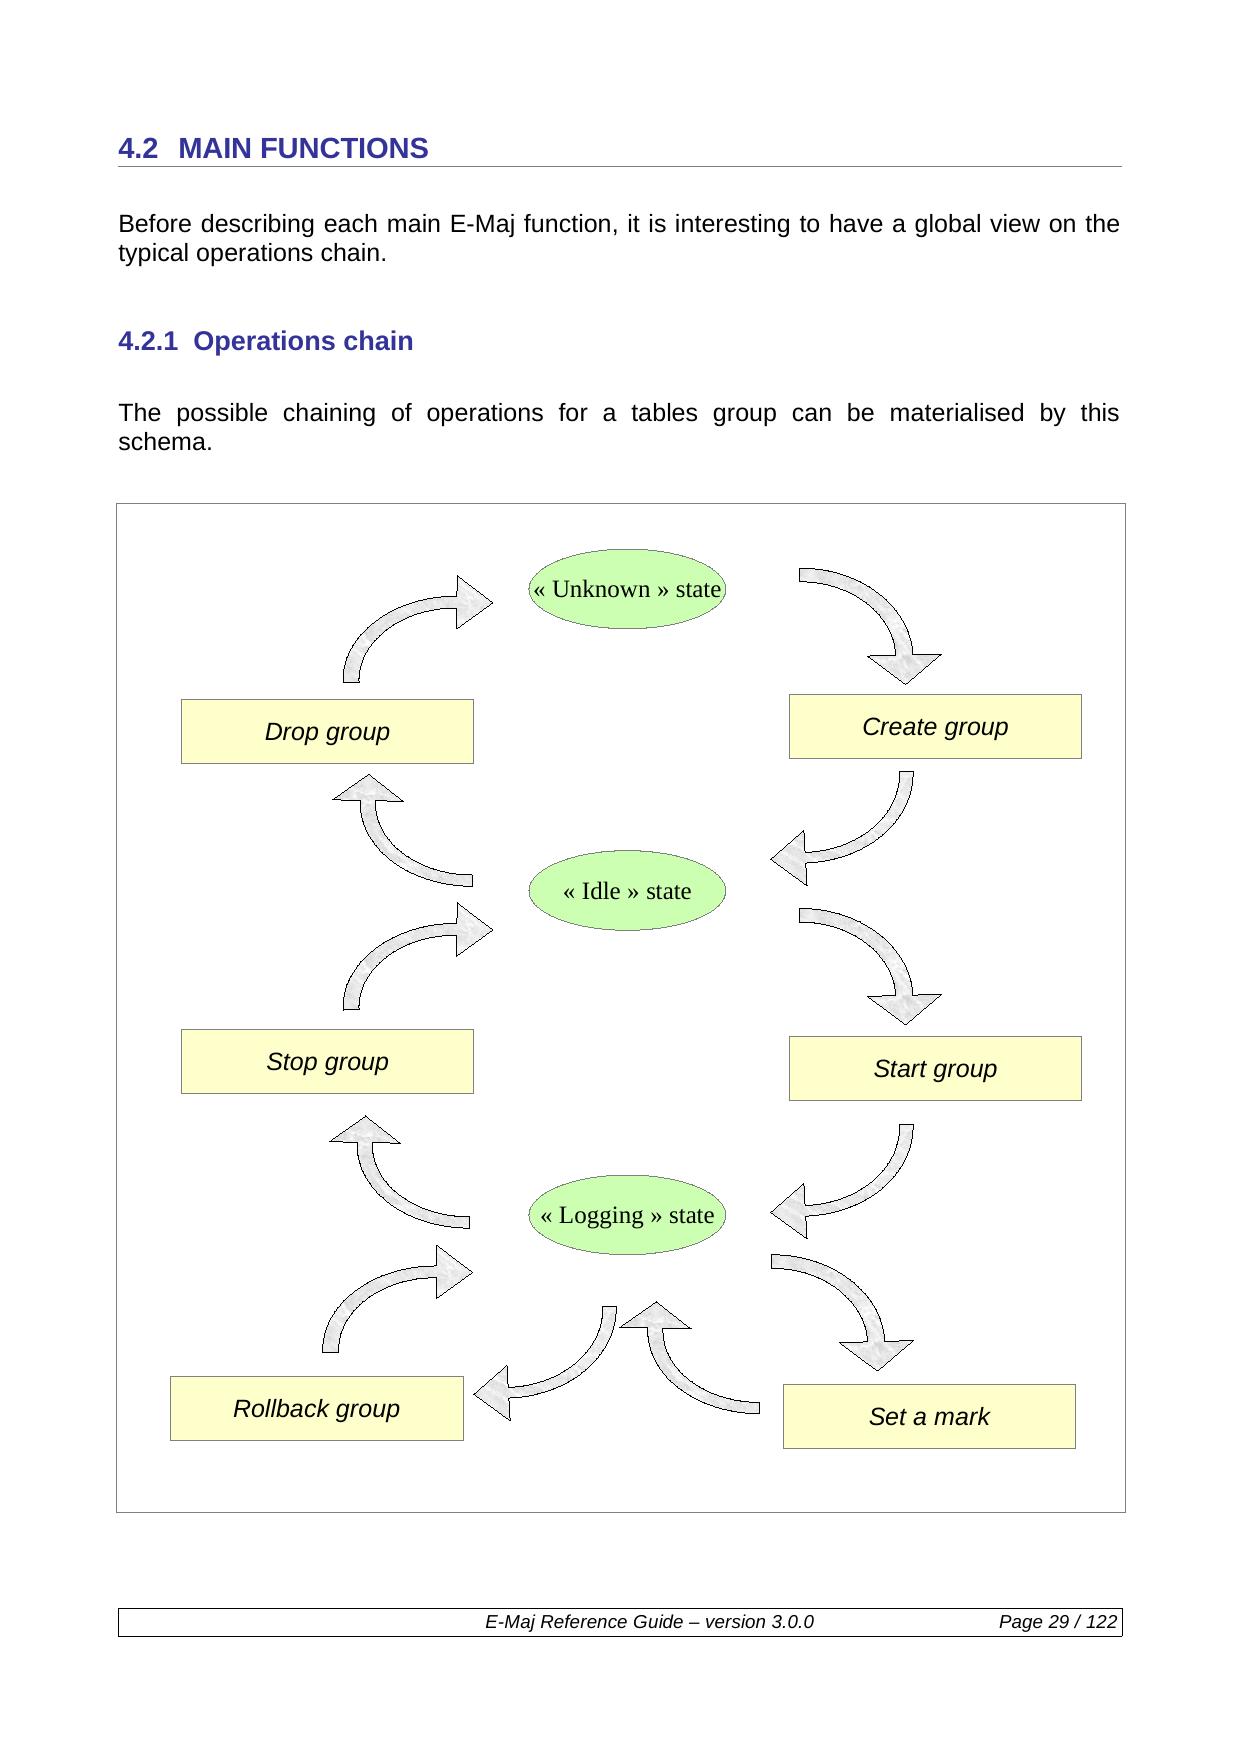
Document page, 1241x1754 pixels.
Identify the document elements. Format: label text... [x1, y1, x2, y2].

picture [770, 1125, 913, 1237]
picture [475, 1307, 616, 1420]
picture [800, 568, 939, 684]
picture [330, 1116, 469, 1228]
picture [333, 774, 473, 886]
text The possible chaining of operations for a tables group can be materialised by this schema. [118, 398, 1122, 456]
picture [800, 908, 940, 1024]
picture [770, 772, 913, 884]
picture [343, 575, 493, 682]
picture [343, 903, 493, 1009]
picture [620, 1301, 759, 1413]
subtitle Operations chain [118, 325, 1122, 356]
picture [322, 1245, 473, 1352]
text Before describing each main E-Maj function, it is interesting to have a global view on the typical operations chain. [118, 209, 1122, 267]
picture [772, 1254, 912, 1370]
subtitle Main functions [118, 131, 1122, 166]
